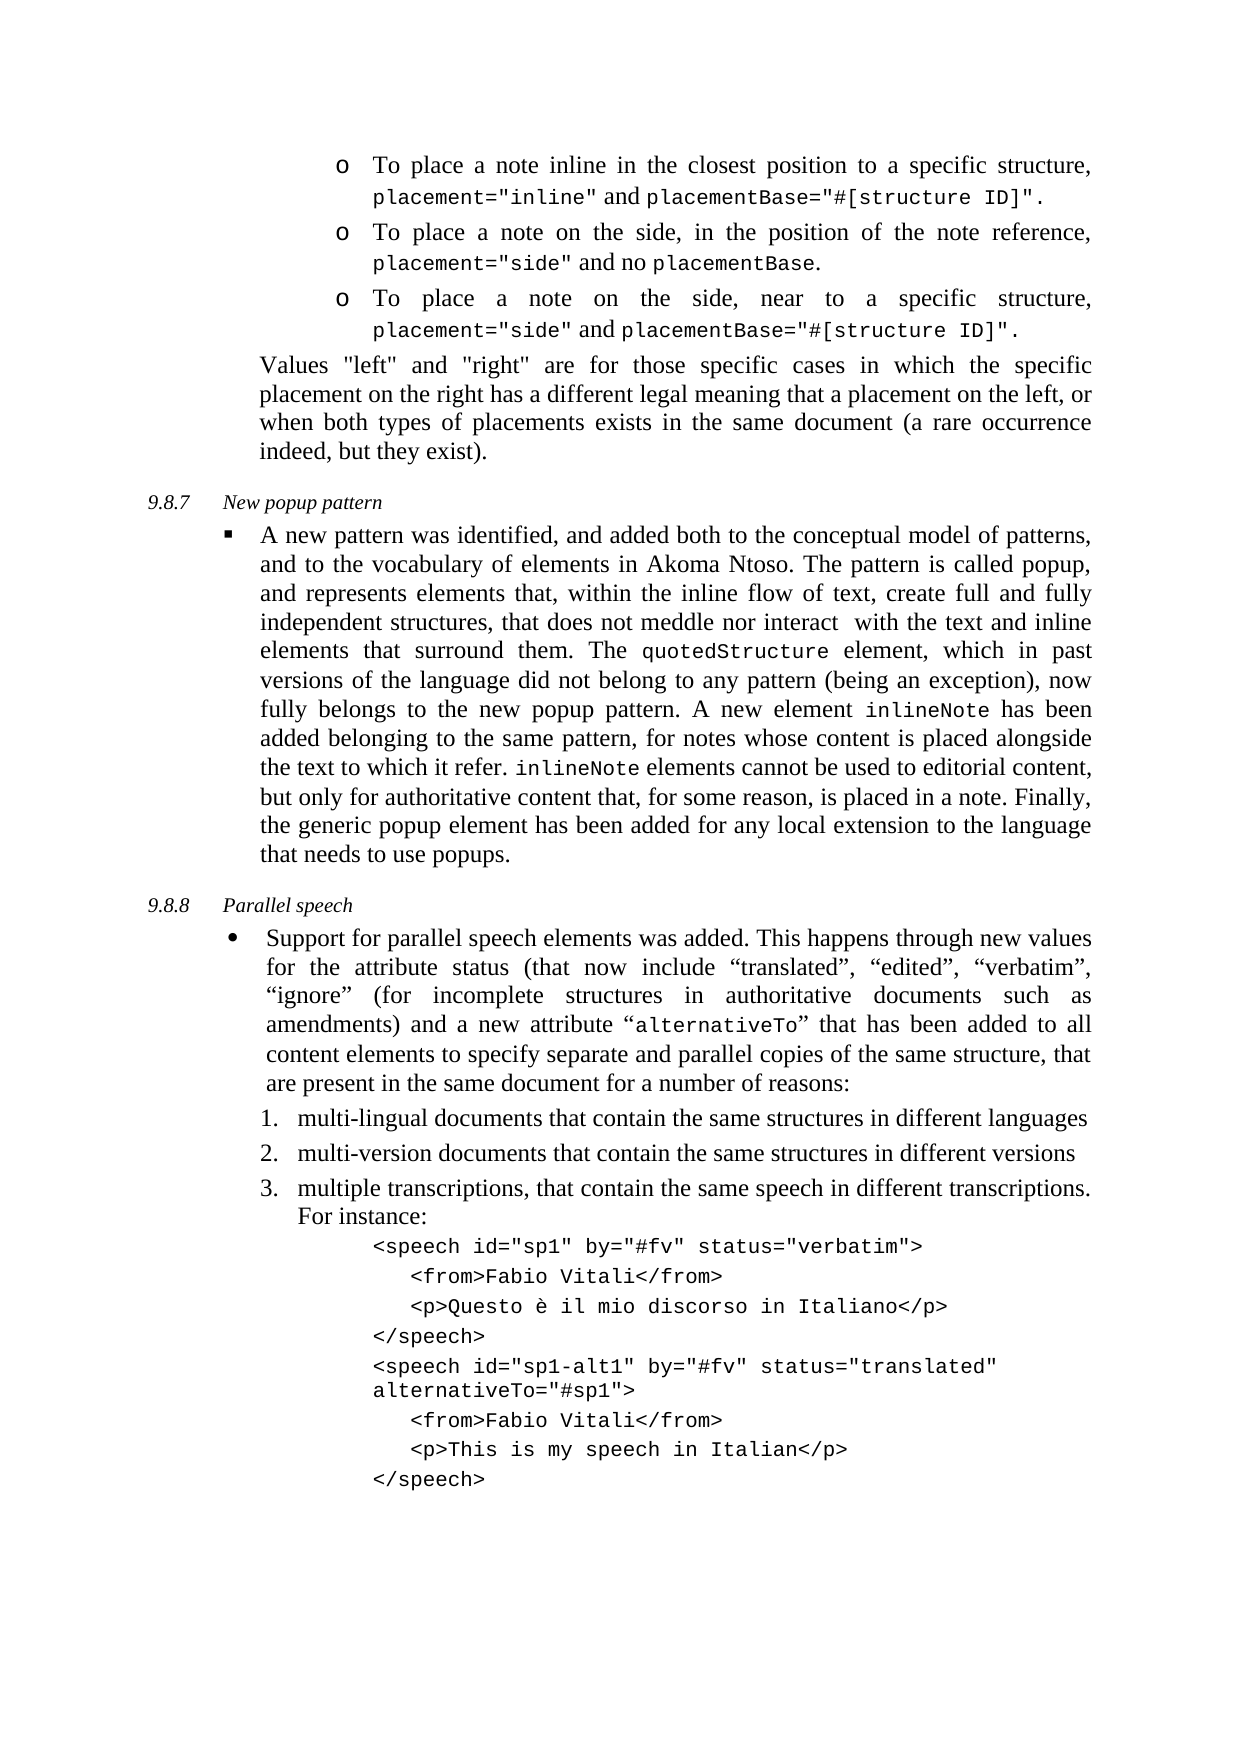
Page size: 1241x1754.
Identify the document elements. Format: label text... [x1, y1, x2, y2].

list To place a note on the side, in the position of the note reference, placement="side" and no placementBase. [335, 217, 1092, 277]
list multi-lingual documents that contain the same structures in different languages [260, 1103, 1092, 1131]
text </speech> [373, 1469, 1092, 1493]
list Support for parallel speech elements was added. This happens through new values for the attribute status (that now include “translated”, “edited”, “verbatim”, “ignore” (for incomplete structures in authoritative documents such as amendments) and a new attribute “alternativeTo” that has been added to all content elements to specify separate and parallel copies of the same structure, that are present in the same document for a number of reasons: [228, 923, 1092, 1096]
list To place a note inline in the closest position to a specific structure, placement="inline" and placementBase="#[structure ID]". [335, 150, 1092, 210]
text <from>Fabio Vitali</from> [373, 1266, 1092, 1290]
text <speech id="sp1-alt1" by="#fv" status="translated" alternativeTo="#sp1"> [373, 1356, 1092, 1403]
list A new pattern was identified, and added both to the conceptual model of patterns, and to the vocabulary of elements in Akoma Ntoso. The pattern is called popup, and represents elements that, within the inline flow of text, create full and fully independent structures, that does not meddle nor interact with the text and inline elements that surround them. The quotedStructure element, which in past versions of the language did not belong to any pattern (being an exception), now fully belongs to the new popup pattern. A new element inlineNote has been added belonging to the same pattern, for notes whose content is placed alongside the text to which it refer. inlineNote elements cannot be used to editorial content, but only for authoritative content that, for some reason, is placed in a note. Finally, the generic popup element has been added for any local extension to the language that needs to use popups. [222, 520, 1092, 868]
text <p>This is my speech in Italian</p> [373, 1439, 1092, 1463]
text <from>Fabio Vitali</from> [373, 1409, 1092, 1433]
list multiple transcriptions, that contain the same speech in different transcriptions. For instance: [260, 1173, 1092, 1230]
list multi-version documents that contain the same structures in different versions [260, 1138, 1092, 1166]
list To place a note on the side, near to a specific structure, placement="side" and placementBase="#[structure ID]". [335, 283, 1092, 344]
subtitle Parallel speech [148, 893, 1092, 917]
text Values "left" and "right" are for those specific cases in which the specific placement on the right has a different legal meaning that a placement on the left, or when both types of placements exists in the same document (a rare occurrence indeed, but they exist). [259, 350, 1092, 465]
text </speech> [373, 1326, 1092, 1350]
text <speech id="sp1" by="#fv" status="verbatim"> [373, 1236, 1092, 1260]
subtitle New popup pattern [148, 490, 1092, 514]
text <p>Questo è il mio discorso in Italiano</p> [373, 1296, 1092, 1320]
